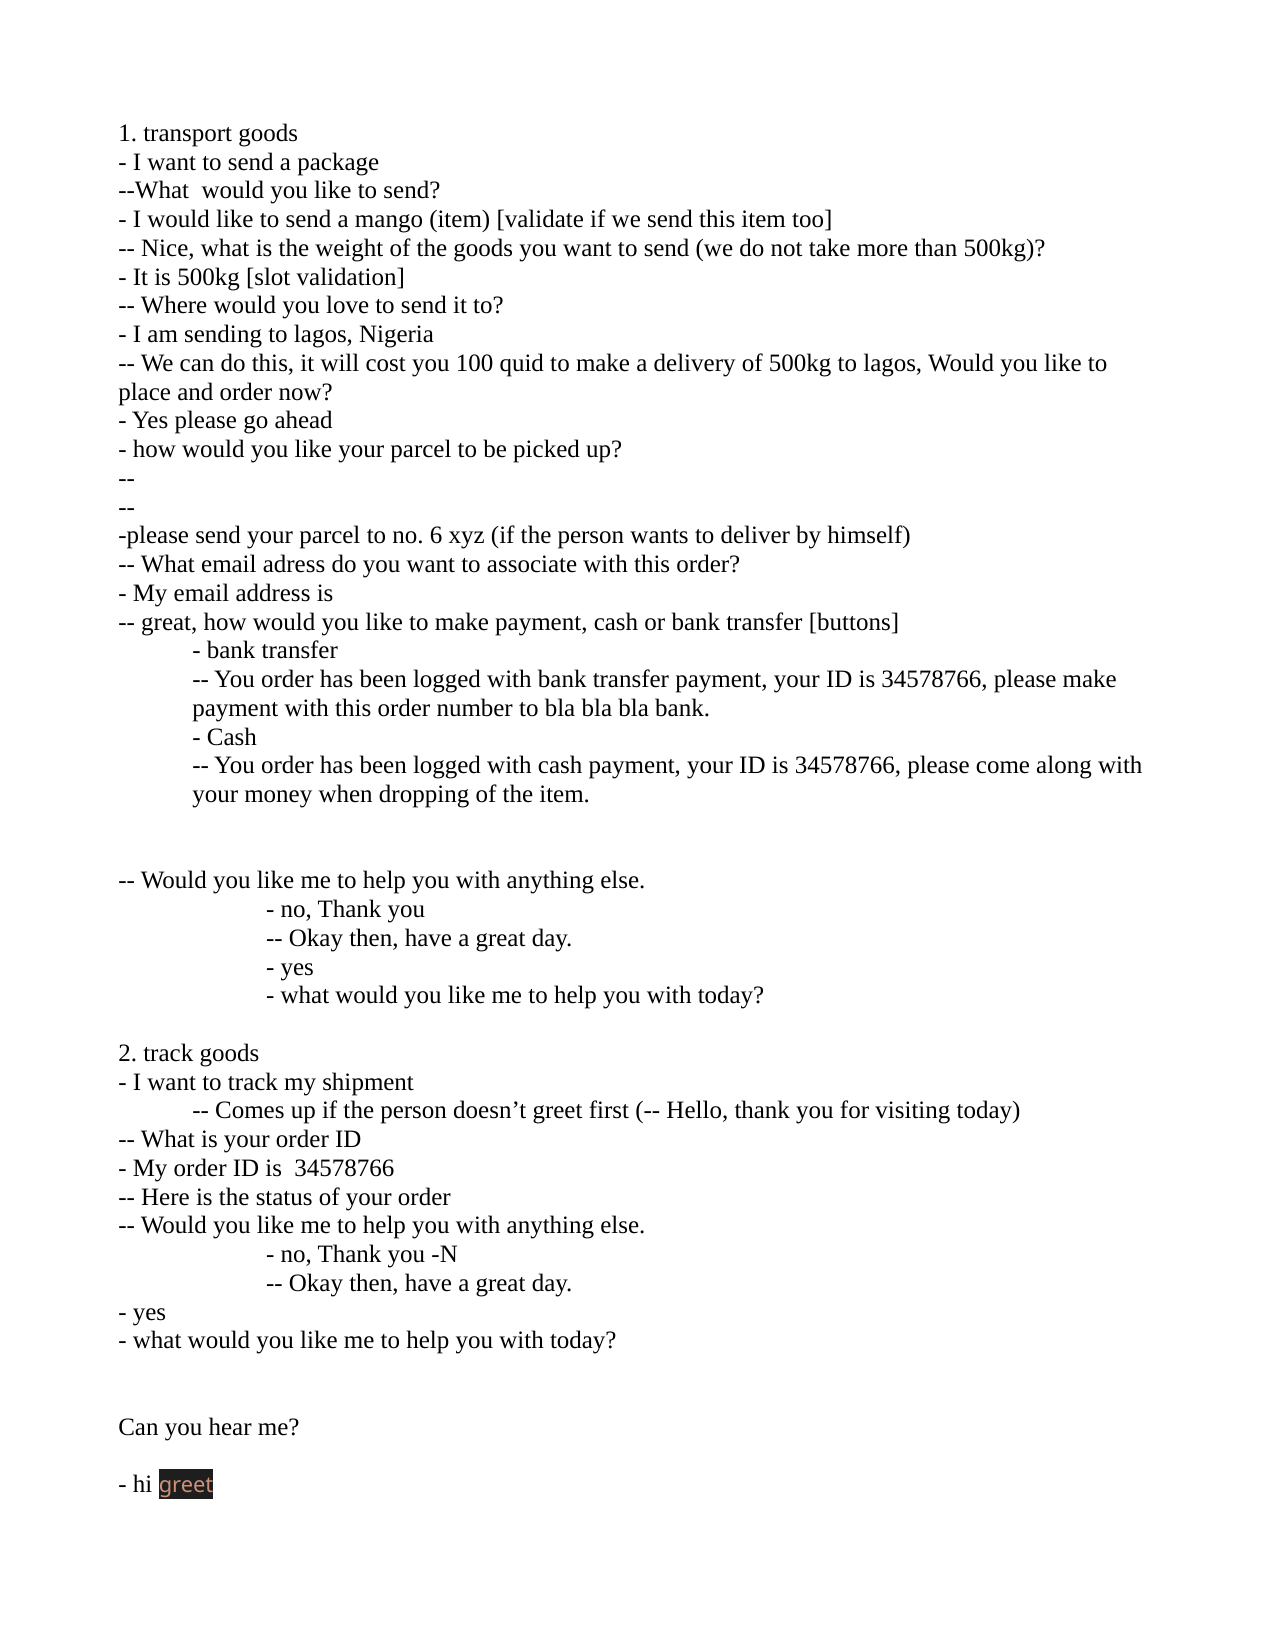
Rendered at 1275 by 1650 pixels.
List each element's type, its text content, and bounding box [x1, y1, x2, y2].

text - It is 500kg [slot validation] [118, 262, 1157, 291]
text - bank transfer [118, 636, 1157, 664]
text -- Here is the status of your order [118, 1182, 1157, 1211]
text -- Nice, what is the weight of the goods you want to send (we do not take more than 500kg)? [118, 233, 1157, 262]
text 2. track goods [118, 1038, 1157, 1067]
text - what would you like me to help you with today? [118, 981, 1157, 1009]
text Can you hear me? [118, 1412, 1157, 1441]
text 1. transport goods [118, 118, 1157, 147]
text - no, Thank you [118, 894, 1157, 923]
text - no, Thank you -N [118, 1239, 1157, 1268]
text -- What email adress do you want to associate with this order? [118, 549, 1157, 578]
text -- great, how would you like to make payment, cash or bank transfer [buttons] [118, 607, 1157, 636]
text - I want to track my shipment [118, 1067, 1157, 1096]
text -- [118, 463, 1157, 492]
text - Yes please go ahead [118, 406, 1157, 434]
text -- Would you like me to help you with anything else. [118, 1211, 1157, 1239]
text -- [118, 492, 1157, 521]
text -please send your parcel to no. 6 xyz (if the person wants to deliver by himself) [118, 521, 1157, 549]
text - I am sending to lagos, Nigeria [118, 319, 1157, 348]
text - I want to send a package [118, 147, 1157, 176]
text -- Okay then, have a great day. [118, 923, 1157, 952]
text --What would you like to send? [118, 176, 1157, 204]
text -- You order has been logged with cash payment, your ID is 34578766, please come along with your money when dropping of the item. [118, 751, 1157, 808]
text - hi greet [118, 1469, 1157, 1499]
text -- We can do this, it will cost you 100 quid to make a delivery of 500kg to lagos, Would you like to place and order now? [118, 348, 1157, 406]
text - My order ID is 34578766 [118, 1153, 1157, 1182]
text - what would you like me to help you with today? [118, 1326, 1157, 1354]
text -- Where would you love to send it to? [118, 291, 1157, 319]
text -- Okay then, have a great day. [118, 1268, 1157, 1297]
text -- You order has been logged with bank transfer payment, your ID is 34578766, please make payment with this order number to bla bla bla bank. [118, 664, 1157, 722]
text -- Comes up if the person doesn’t greet first (-- Hello, thank you for visiting today) [118, 1096, 1157, 1124]
text - Cash [118, 722, 1157, 751]
text -- Would you like me to help you with anything else. [118, 866, 1157, 894]
text - how would you like your parcel to be picked up? [118, 434, 1157, 463]
text - My email address is [118, 578, 1157, 607]
text -- What is your order ID [118, 1124, 1157, 1153]
text - yes [118, 952, 1157, 981]
text - yes [118, 1297, 1157, 1326]
text - I would like to send a mango (item) [validate if we send this item too] [118, 204, 1157, 233]
